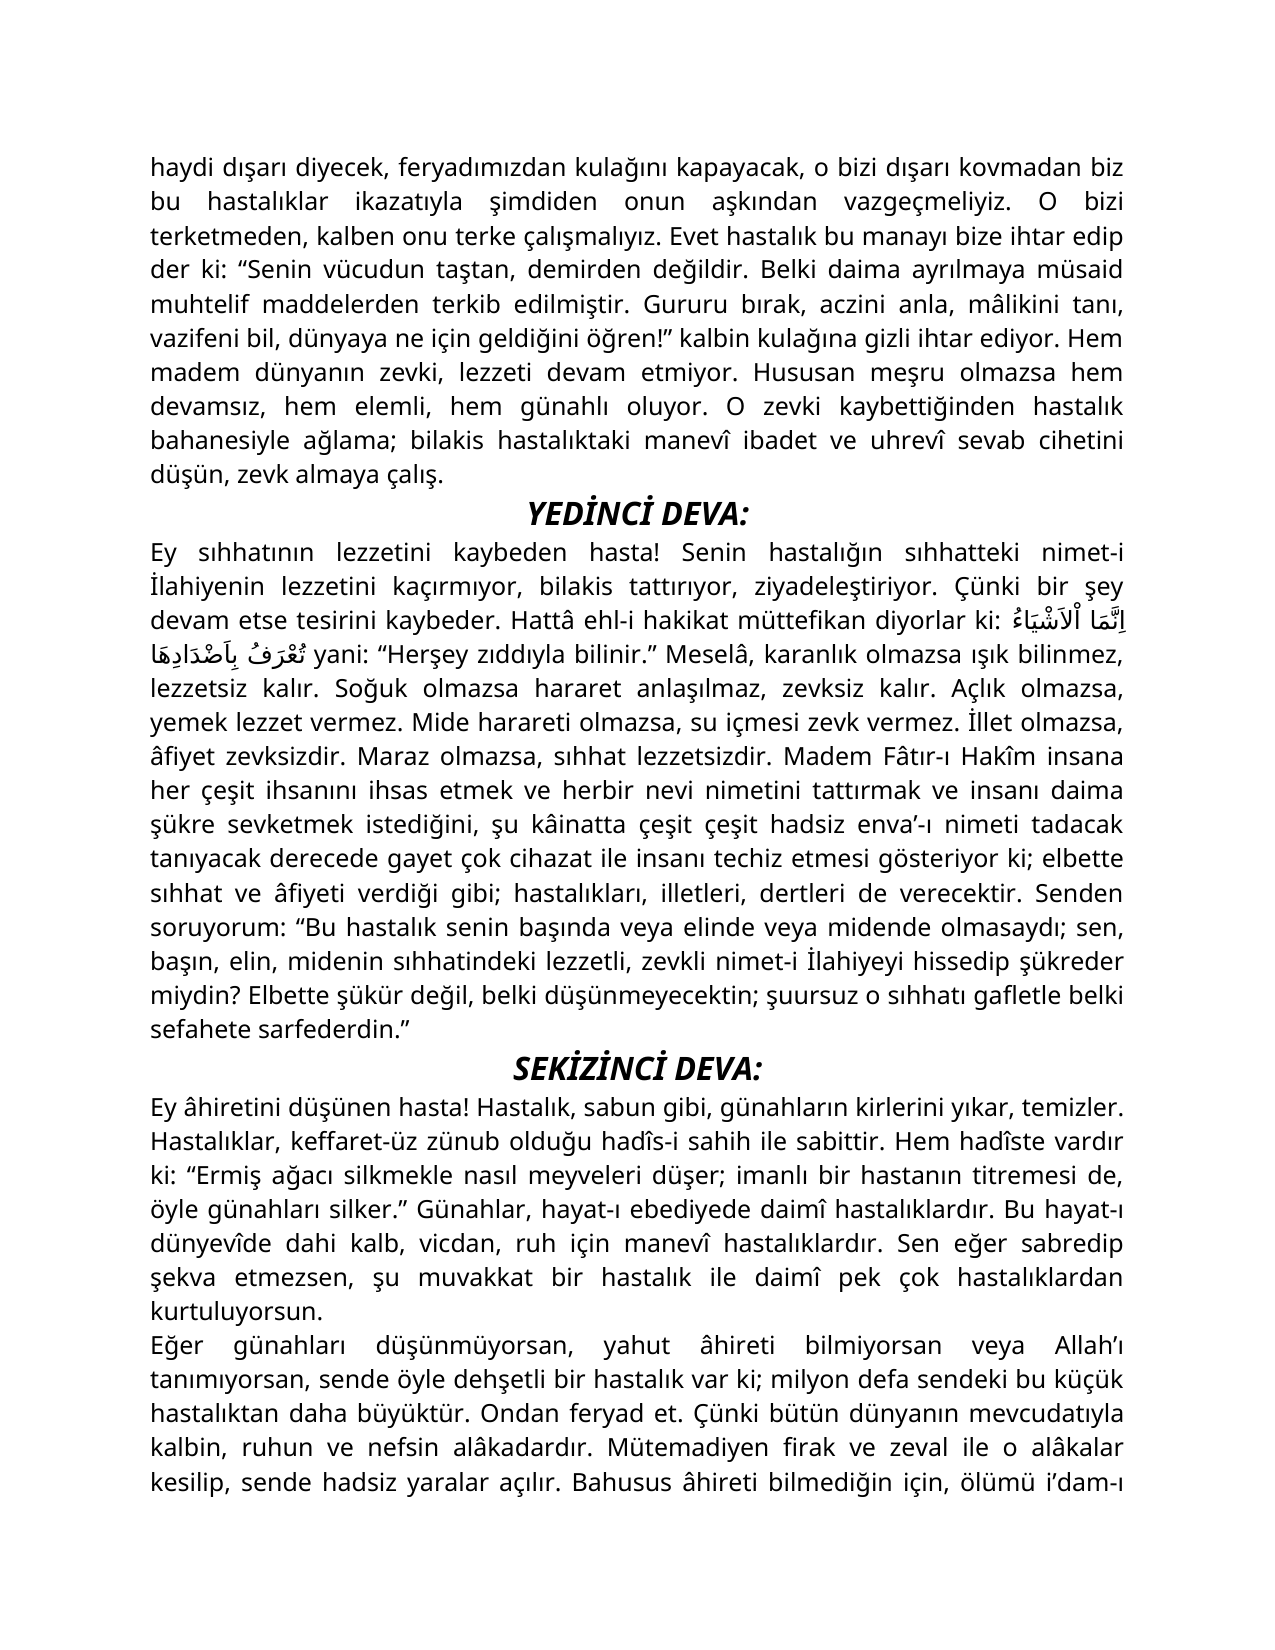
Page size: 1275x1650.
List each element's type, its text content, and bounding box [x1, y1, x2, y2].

text haydi dışarı diyecek, feryadımızdan kulağını kapayacak, o bizi dışarı kovmadan biz bu hastalıklar ikazatıyla şimdiden onun aşkından vazgeçmeliyiz. O bizi terketmeden, kalben onu terke çalışmalıyız. Evet hastalık bu manayı bize ihtar edip der ki: “Senin vücudun taştan, demirden değildir. Belki daima ayrılmaya müsaid muhtelif maddelerden terkib edilmiştir. Gururu bırak, aczini anla, mâlikini tanı, vazifeni bil, dünyaya ne için geldiğini öğren!” kalbin kulağına gizli ihtar ediyor. Hem madem dünyanın zevki, lezzeti devam etmiyor. Hususan meşru olmazsa hem devamsız, hem elemli, hem günahlı oluyor. O zevki kaybettiğinden hastalık bahanesiyle ağlama; bilakis hastalıktaki manevî ibadet ve uhrevî sevab cihetini düşün, zevk almaya çalış. [150, 150, 1125, 491]
subtitle SEKİZİNCİ DEVA: [150, 1046, 1125, 1089]
text Ey âhiretini düşünen hasta! Hastalık, sabun gibi, günahların kirlerini yıkar, temizler. Hastalıklar, keffaret-üz zünub olduğu hadîs-i sahih ile sabittir. Hem hadîste vardır ki: “Ermiş ağacı silkmekle nasıl meyveleri düşer; imanlı bir hastanın titremesi de, öyle günahları silker.” Günahlar, hayat-ı ebediyede daimî hastalıklardır. Bu hayat-ı dünyevîde dahi kalb, vicdan, ruh için manevî hastalıklardır. Sen eğer sabredip şekva etmezsen, şu muvakkat bir hastalık ile daimî pek çok hastalıklardan kurtuluyorsun. [150, 1089, 1125, 1328]
text Eğer günahları düşünmüyorsan, yahut âhireti bilmiyorsan veya Allah’ı tanımıyorsan, sende öyle dehşetli bir hastalık var ki; milyon defa sendeki bu küçük hastalıktan daha büyüktür. Ondan feryad et. Çünki bütün dünyanın mevcudatıyla kalbin, ruhun ve nefsin alâkadardır. Mütemadiyen firak ve zeval ile o alâkalar kesilip, sende hadsiz yaralar açılır. Bahusus âhireti bilmediğin için, ölümü i’dam-ı [150, 1328, 1125, 1498]
subtitle YEDİNCİ DEVA: [150, 491, 1125, 534]
text Ey sıhhatının lezzetini kaybeden hasta! Senin hastalığın sıhhatteki nimet-i İlahiyenin lezzetini kaçırmıyor, bilakis tattırıyor, ziyadeleştiriyor. Çünki bir şey devam etse tesirini kaybeder. Hattâ ehl-i hakikat müttefikan diyorlar ki: اِنَّمَا اْلاَشْيَاءُ تُعْرَفُ بِاَضْدَادِهَا yani: “Herşey zıddıyla bilinir.” Meselâ, karanlık olmazsa ışık bilinmez, lezzetsiz kalır. Soğuk olmazsa hararet anlaşılmaz, zevksiz kalır. Açlık olmazsa, yemek lezzet vermez. Mide harareti olmazsa, su içmesi zevk vermez. İllet olmazsa, âfiyet zevksizdir. Maraz olmazsa, sıhhat lezzetsizdir. Madem Fâtır-ı Hakîm insana her çeşit ihsanını ihsas etmek ve herbir nevi nimetini tattırmak ve insanı daima şükre sevketmek istediğini, şu kâinatta çeşit çeşit hadsiz enva’-ı nimeti tadacak tanıyacak derecede gayet çok cihazat ile insanı techiz etmesi gösteriyor ki; elbette sıhhat ve âfiyeti verdiği gibi; hastalıkları, illetleri, dertleri de verecektir. Senden soruyorum: “Bu hastalık senin başında veya elinde veya midende olmasaydı; sen, başın, elin, midenin sıhhatindeki lezzetli, zevkli nimet-i İlahiyeyi hissedip şükreder miydin? Elbette şükür değil, belki düşünmeyecektin; şuursuz o sıhhatı gafletle belki sefahete sarfederdin.” [150, 534, 1125, 1046]
